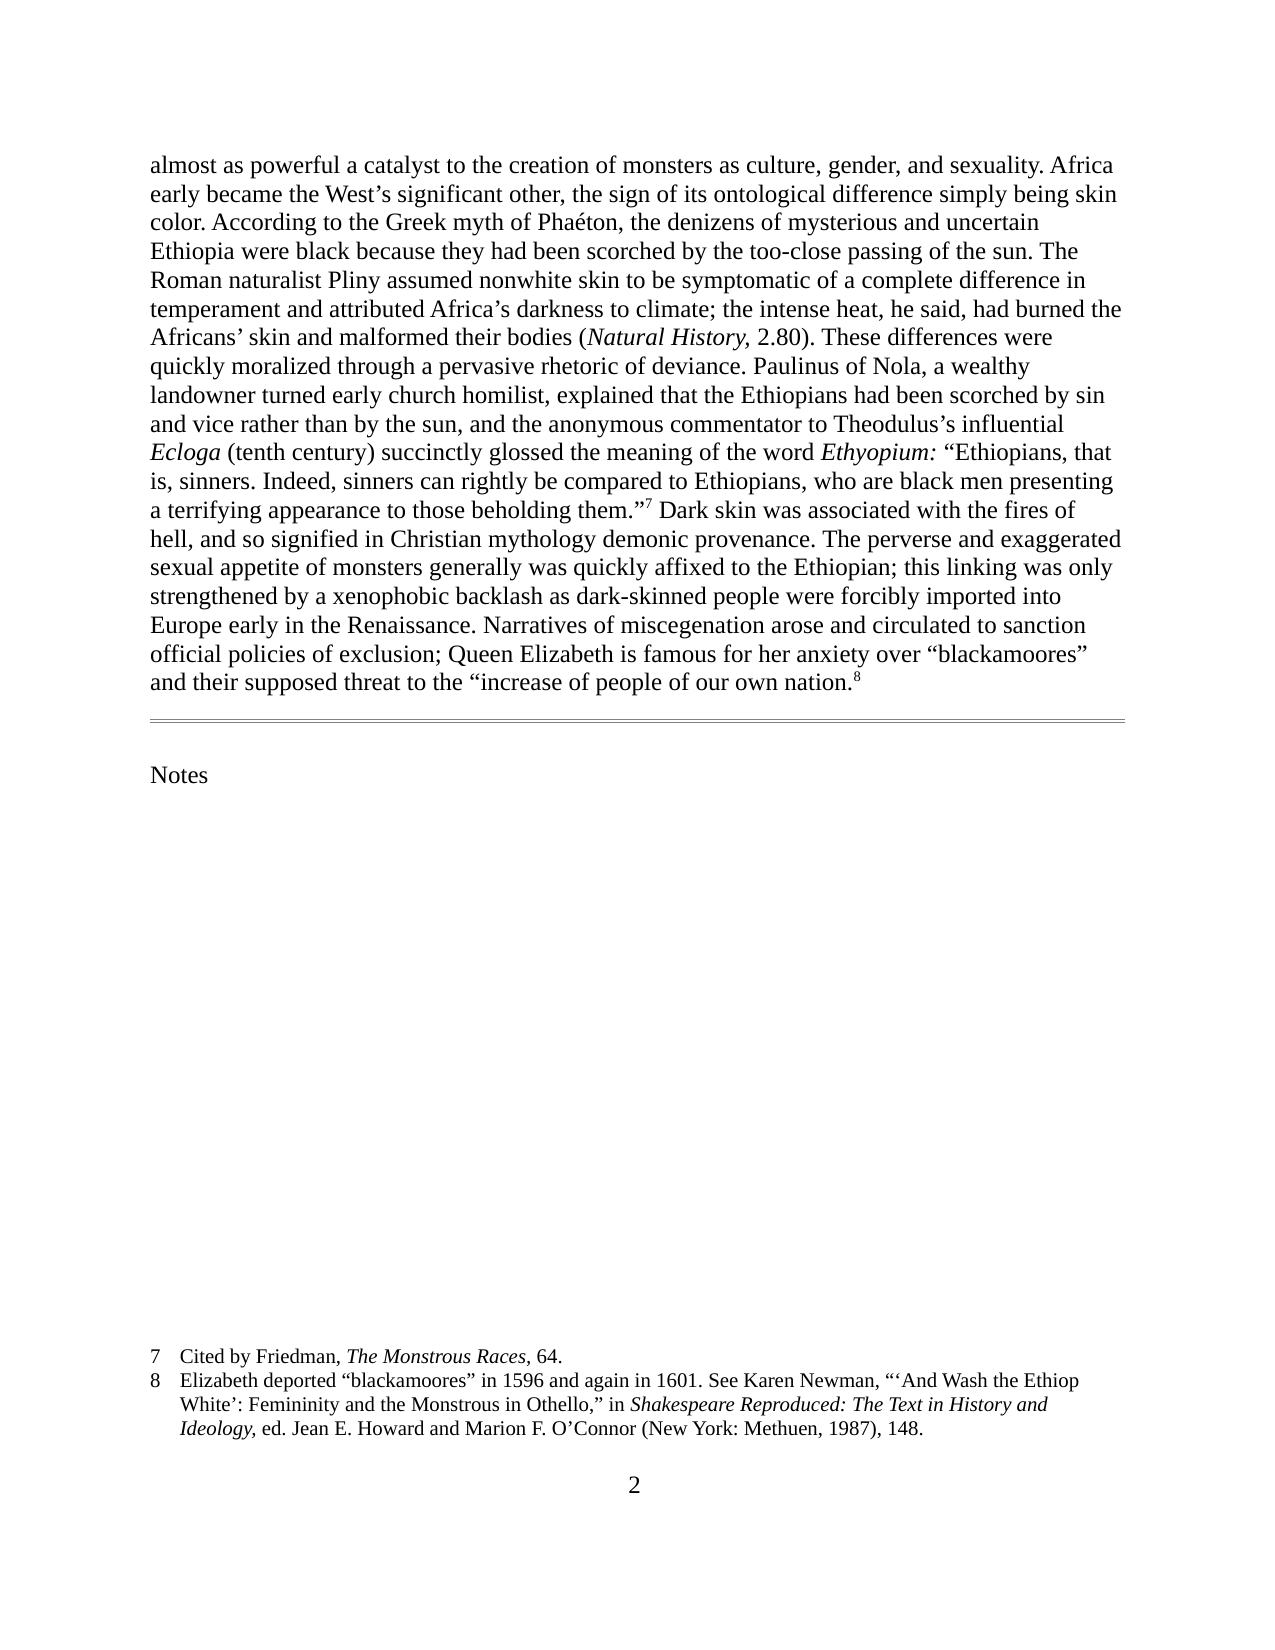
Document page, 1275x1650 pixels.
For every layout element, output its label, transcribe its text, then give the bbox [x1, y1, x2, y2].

text almost as powerful a catalyst to the creation of monsters as culture, gender, and sexuality. Africa early became the West’s significant other, the sign of its ontological difference simply being skin color. According to the Greek myth of Phaéton, the denizens of mysterious and uncertain Ethiopia were black because they had been scorched by the too-close passing of the sun. The Roman naturalist Pliny assumed nonwhite skin to be symptomatic of a complete difference in temperament and attributed Africa’s darkness to climate; the intense heat, he said, had burned the Africans’ skin and malformed their bodies (Natural History, 2.80). These differences were quickly moralized through a pervasive rhetoric of deviance. Paulinus of Nola, a wealthy landowner turned early church homilist, explained that the Ethiopians had been scorched by sin and vice rather than by the sun, and the anonymous commentator to Theodulus’s influential Ecloga (tenth century) succinctly glossed the meaning of the word Ethyopium: “Ethiopians, that is, sinners. Indeed, sinners can rightly be compared to Ethiopians, who are black men presenting a terrifying appearance to those beholding them.” Dark skin was associated with the fires of hell, and so signified in Christian mythology demonic provenance. The perverse and exaggerated sexual appetite of monsters generally was quickly affixed to the Ethiopian; this linking was only strengthened by a xenophobic backlash as dark-skinned people were forcibly imported into Europe early in the Renaissance. Narratives of miscegenation arose and circulated to sanction official policies of exclusion; Queen Elizabeth is famous for her anxiety over “blackamoores” and their supposed threat to the “increase of people of our own nation. [150, 150, 1125, 696]
text Cited by Friedman, The Monstrous Races, 64. [150, 1344, 1125, 1368]
text Elizabeth deported “blackamoores” in 1596 and again in 1601. See Karen Newman, “‘And Wash the Ethiop White’: Femininity and the Monstrous in Othello,” in Shakespeare Reproduced: The Text in History and Ideology, ed. Jean E. Howard and Marion F. O’Connor (New York: Methuen, 1987), 148. [150, 1368, 1125, 1440]
text Notes [150, 760, 1125, 789]
